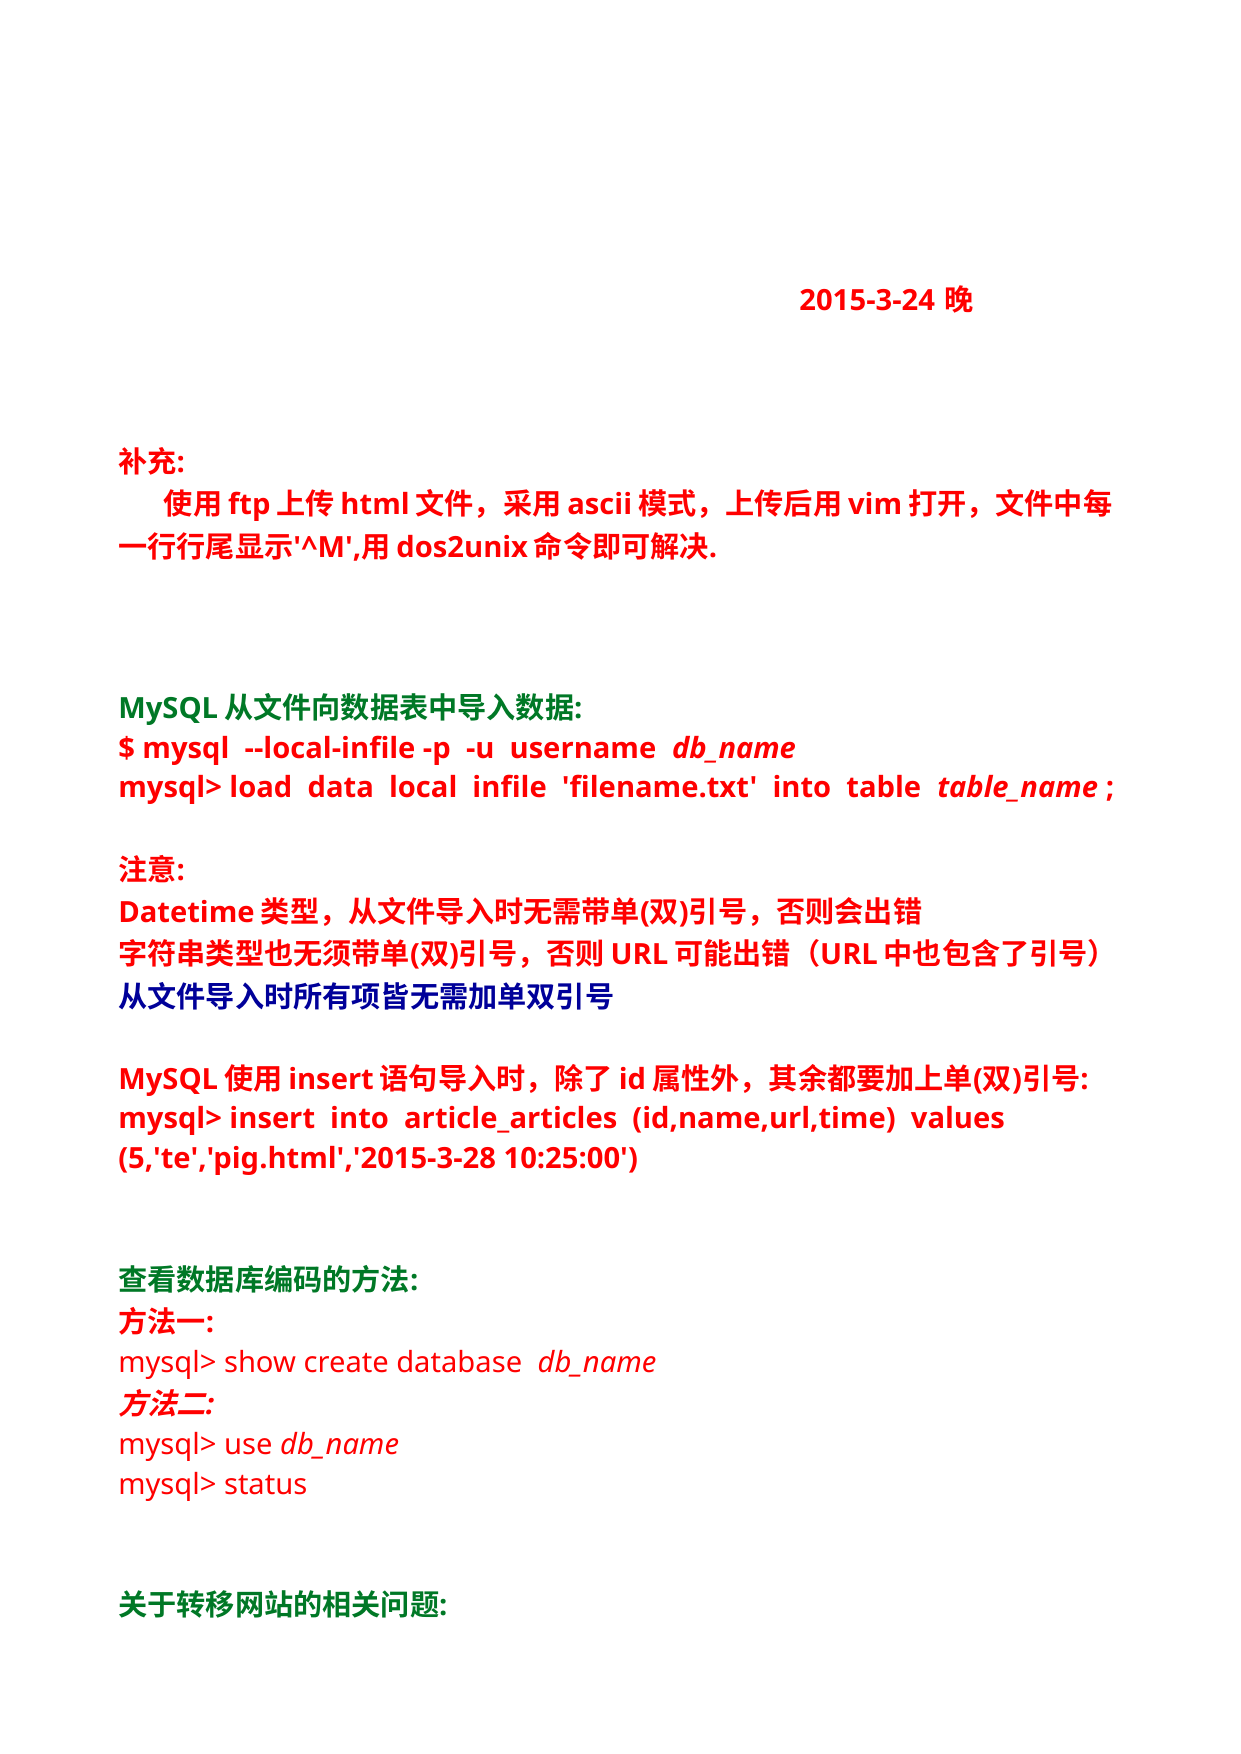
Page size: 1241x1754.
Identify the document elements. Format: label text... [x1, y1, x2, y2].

text 补充: [118, 438, 1122, 481]
text MySQL从文件向数据表中导入数据: [118, 684, 1122, 727]
text Datetime类型，从文件导入时无需带单(双)引号，否则会出错 [118, 888, 1122, 931]
text 字符串类型也无须带单(双)引号，否则URL可能出错（URL中也包含了引号） [118, 931, 1122, 973]
text 注意: [118, 846, 1122, 888]
text mysql> insert into article_articles (id,name,url,time) values (5,'te','pig.html','2015-3-28 10:25:00') [118, 1098, 1122, 1177]
text 方法一: [118, 1299, 1122, 1341]
text 2015-3-24 晚 [118, 277, 1122, 319]
text 查看数据库编码的方法: [118, 1256, 1122, 1299]
text MySQL使用insert语句导入时，除了id属性外，其余都要加上单(双)引号: [118, 1055, 1122, 1098]
text mysql> status [118, 1463, 1122, 1503]
text mysql> load data local infile 'filename.txt' into table table_name ; [118, 767, 1122, 806]
text mysql> show create database db_name [118, 1341, 1122, 1381]
text 关于转移网站的相关问题: [118, 1582, 1122, 1624]
text 方法二: [118, 1381, 1122, 1423]
text mysql> use db_name [118, 1423, 1122, 1463]
text 从文件导入时所有项皆无需加单双引号 [118, 973, 1122, 1016]
text 使用ftp上传html文件，采用ascii模式，上传后用vim打开，文件中每一行行尾显示'^M',用dos2unix命令即可解决. [118, 481, 1122, 566]
text $ mysql --local-infile -p -u username db_name [118, 727, 1122, 767]
